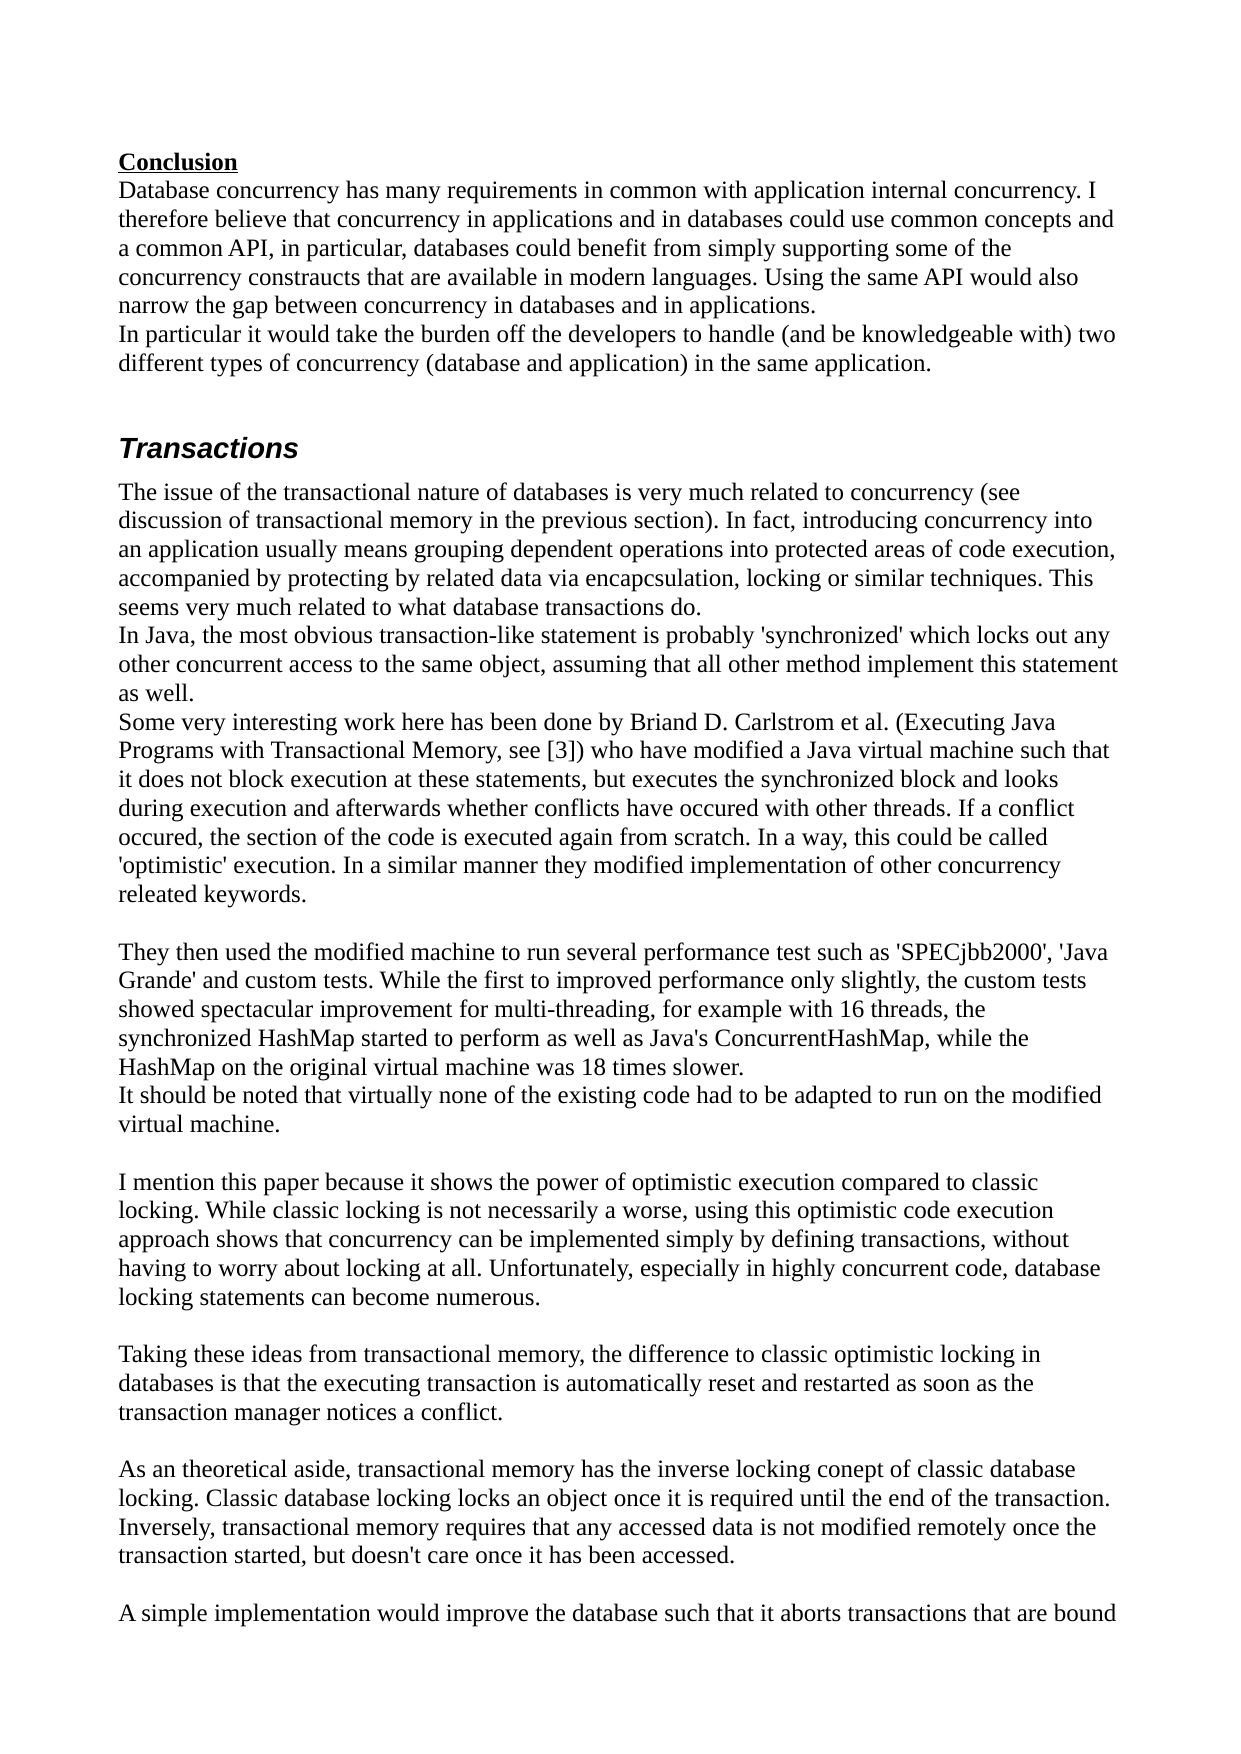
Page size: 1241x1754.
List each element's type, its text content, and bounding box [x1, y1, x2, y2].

text In Java, the most obvious transaction-like statement is probably 'synchronized' which locks out any other concurrent access to the same object, assuming that all other method implement this statement as well. [118, 620, 1122, 707]
text Database concurrency has many requirements in common with application internal concurrency. I therefore believe that concurrency in applications and in databases could use common concepts and a common API, in particular, databases could benefit from simply supporting some of the concurrency constraucts that are available in modern languages. Using the same API would also narrow the gap between concurrency in databases and in applications. [118, 176, 1122, 319]
text They then used the modified machine to run several performance test such as 'SPECjbb2000', 'Java Grande' and custom tests. While the first to improved performance only slightly, the custom tests showed spectacular improvement for multi-threading, for example with 16 threads, the synchronized HashMap started to perform as well as Java's ConcurrentHashMap, while the HashMap on the original virtual machine was 18 times slower. [118, 937, 1122, 1080]
text A simple implementation would improve the database such that it aborts transactions that are bound [118, 1598, 1122, 1627]
subtitle Transactions [118, 431, 1122, 464]
text Taking these ideas from transactional memory, the difference to classic optimistic locking in databases is that the executing transaction is automatically reset and restarted as soon as the transaction manager notices a conflict. [118, 1339, 1122, 1425]
text The issue of the transactional nature of databases is very much related to concurrency (see discussion of transactional memory in the previous section). In fact, introducing concurrency into an application usually means grouping dependent operations into protected areas of code execution, accompanied by protecting by related data via encapcsulation, locking or similar techniques. This seems very much related to what database transactions do. [118, 477, 1122, 620]
text In particular it would take the burden off the developers to handle (and be knowledgeable with) two different types of concurrency (database and application) in the same application. [118, 319, 1122, 377]
text Some very interesting work here has been done by Briand D. Carlstrom et al. (Executing Java Programs with Transactional Memory, see [3]) who have modified a Java virtual machine such that it does not block execution at these statements, but executes the synchronized block and looks during execution and afterwards whether conflicts have occured with other threads. If a conflict occured, the section of the code is executed again from scratch. In a way, this could be called 'optimistic' execution. In a similar manner they modified implementation of other concurrency releated keywords. [118, 707, 1122, 908]
text It should be noted that virtually none of the existing code had to be adapted to run on the modified virtual machine. [118, 1080, 1122, 1138]
text I mention this paper because it shows the power of optimistic execution compared to classic locking. While classic locking is not necessarily a worse, using this optimistic code execution approach shows that concurrency can be implemented simply by defining transactions, without having to worry about locking at all. Unfortunately, especially in highly concurrent code, database locking statements can become numerous. [118, 1167, 1122, 1310]
text Conclusion [118, 147, 1122, 176]
text As an theoretical aside, transactional memory has the inverse locking conept of classic database locking. Classic database locking locks an object once it is required until the end of the transaction. Inversely, transactional memory requires that any accessed data is not modified remotely once the transaction started, but doesn't care once it has been accessed. [118, 1454, 1122, 1569]
